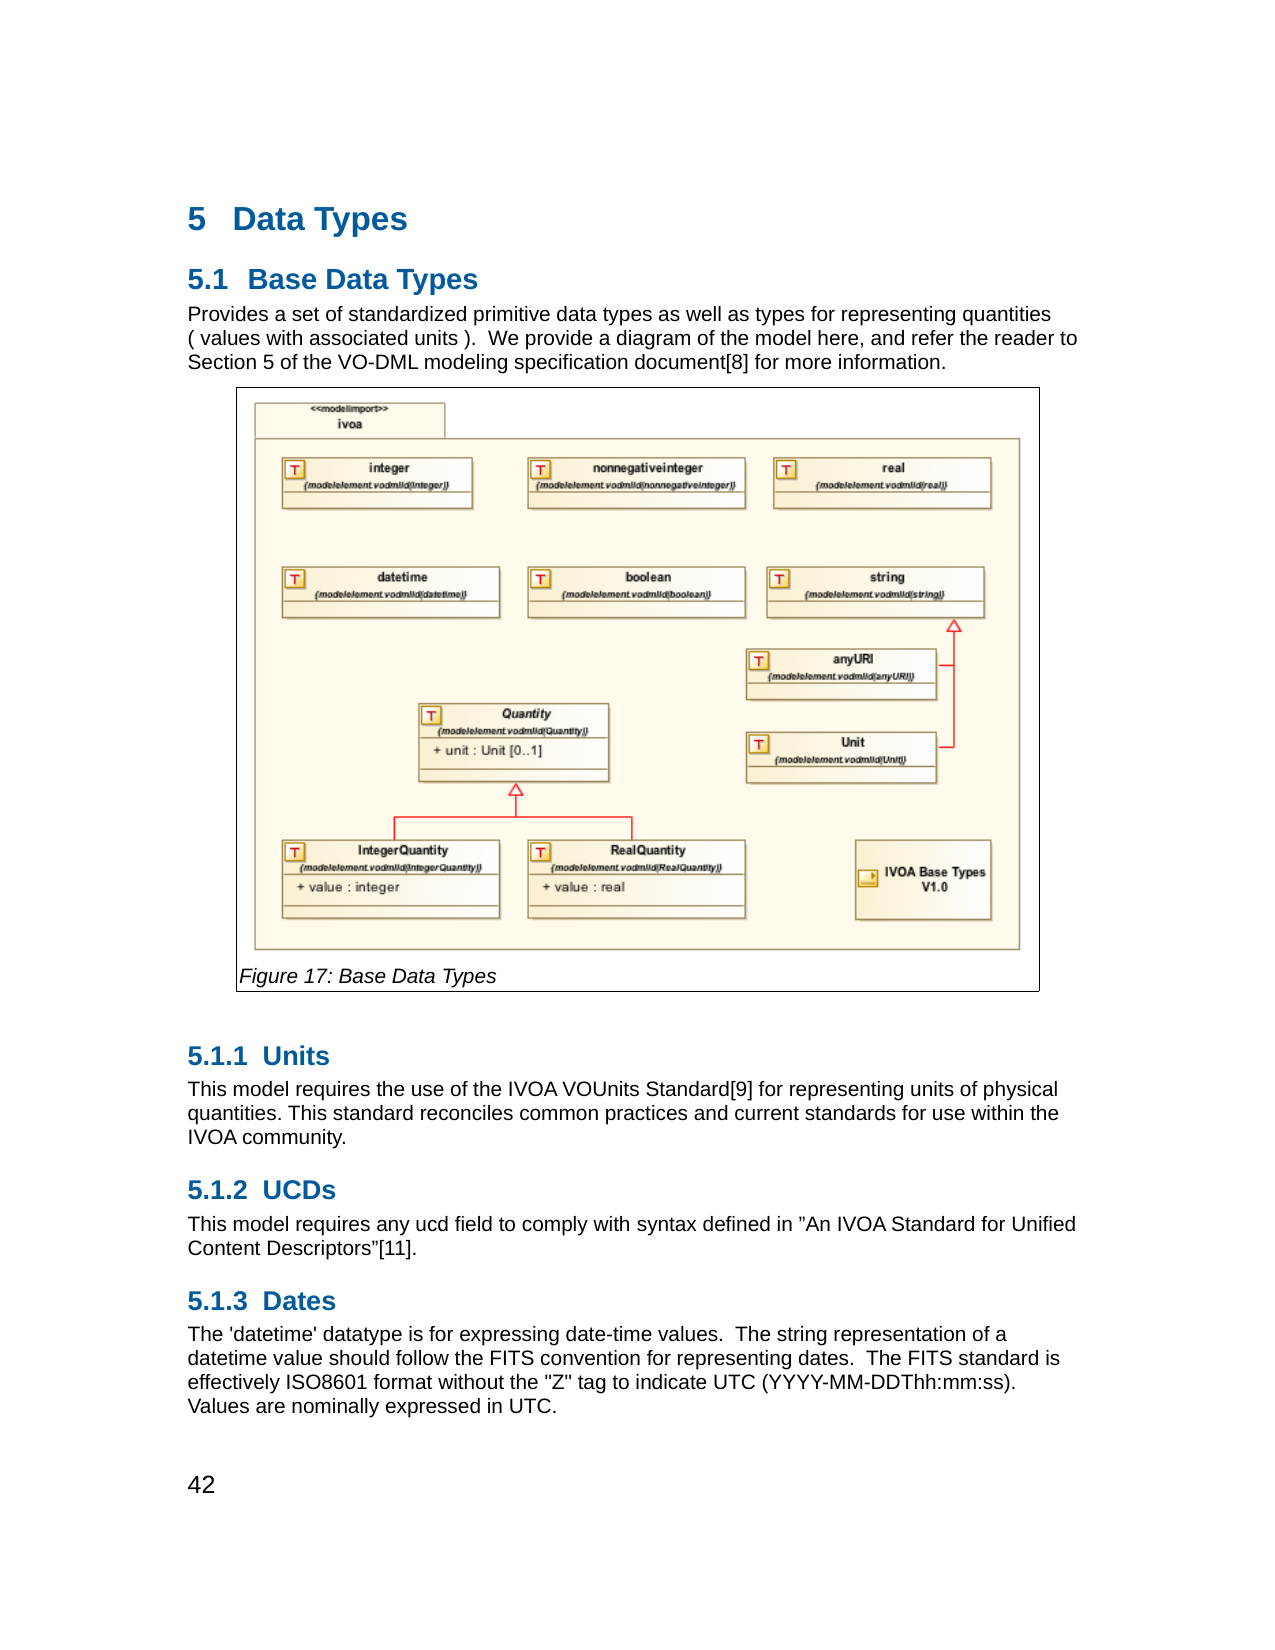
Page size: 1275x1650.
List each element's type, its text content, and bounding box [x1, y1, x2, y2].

text This model requires any ucd field to comply with syntax deﬁned in ”An IVOA Standard for Uniﬁed Content Descriptors”[11]. [187, 1212, 1087, 1259]
subtitle Base Data Types [187, 262, 1087, 296]
text Provides a set of standardized primitive data types as well as types for representing quantities ( values with associated units ). We provide a diagram of the model here, and refer the reader to Section 5 of the VO-DML modeling specification document[8] for more information. [187, 302, 1087, 374]
subtitle UCDs [187, 1174, 1087, 1205]
text Figure 17: Base Data Types [239, 402, 1036, 988]
picture [241, 389, 1034, 964]
text The 'datetime' datatype is for expressing date-time values. The string representation of a datetime value should follow the FITS convention for representing dates. The FITS standard is effectively ISO8601 format without the "Z" tag to indicate UTC (YYYY-MM-DDThh:mm:ss). Values are nominally expressed in UTC. [187, 1322, 1087, 1418]
subtitle Data Types [187, 199, 1087, 237]
subtitle Dates [187, 1284, 1087, 1316]
subtitle Units [187, 1040, 1087, 1071]
text This model requires the use of the IVOA VOUnits Standard[9] for representing units of physical quantities. This standard reconciles common practices and current standards for use within the IVOA community. [187, 1077, 1087, 1149]
